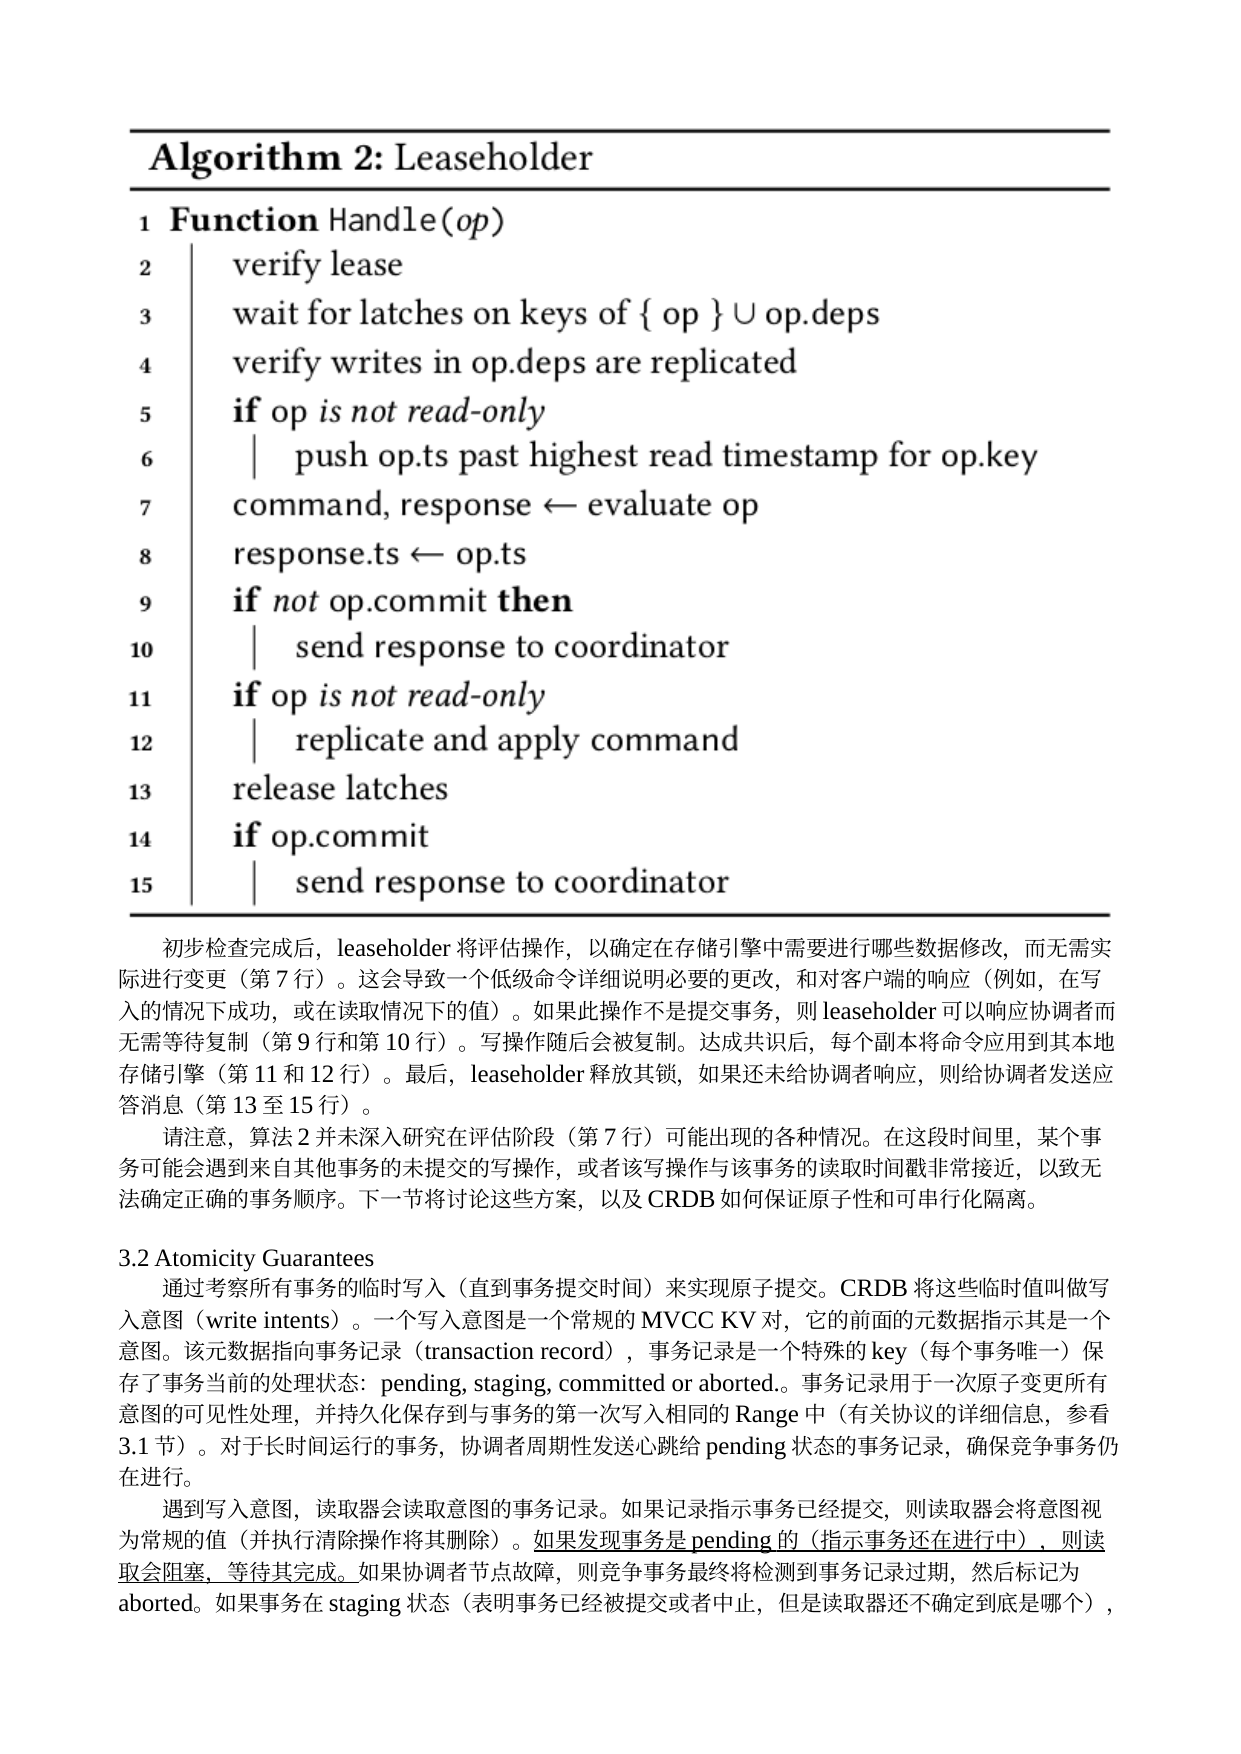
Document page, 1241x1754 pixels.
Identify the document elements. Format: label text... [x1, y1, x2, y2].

text 请注意，算法2并未深入研究在评估阶段（第7行）可能出现的各种情况。在这段时间里，某个事务可能会遇到来自其他事务的未提交的写操作，或者该写操作与该事务的读取时间戳非常接近，以致无法确定正确的事务顺序。下一节将讨论这些方案，以及CRDB如何保证原子性和可串行化隔离。 [118, 1120, 1122, 1214]
text 遇到写入意图，读取器会读取意图的事务记录。如果记录指示事务已经提交，则读取器会将意图视为常规的值（并执行清除操作将其删除）。如果发现事务是pending的（指示事务还在进行中），则读取会阻塞，等待其完成。如果协调者节点故障，则竞争事务最终将检测到事务记录过期，然后标记为aborted。如果事务在staging状态（表明事务已经被提交或者中止，但是读取器还不确定到底是哪个），则读取器试图通过阻止其写入之一被复制来中止事务。如果所有写操作都已被复制，则实际上已提交，并对其进行更新。 [118, 1492, 1122, 1618]
text 通过考察所有事务的临时写入（直到事务提交时间）来实现原子提交。CRDB将这些临时值叫做写入意图（write intents）。一个写入意图是一个常规的MVCC KV对，它的前面的元数据指示其是一个意图。该元数据指向事务记录（transaction record），事务记录是一个特殊的key（每个事务唯一）保存了事务当前的处理状态：pending, staging, committed or aborted.。事务记录用于一次原子变更所有意图的可见性处理，并持久化保存到与事务的第一次写入相同的Range中（有关协议的详细信息，参看3.1节）。对于长时间运行的事务，协调者周期性发送心跳给pending状态的事务记录，确保竞争事务仍在进行。 [118, 1272, 1122, 1492]
picture [118, 118, 1123, 931]
text 3.2 Atomicity Guarantees [118, 1243, 1122, 1272]
text 初步检查完成后，leaseholder将评估操作，以确定在存储引擎中需要进行哪些数据修改，而无需实际进行变更（第7行）。这会导致一个低级命令详细说明必要的更改，和对客户端的响应（例如，在写入的情况下成功，或在读取情况下的值）。如果此操作不是提交事务，则leaseholder可以响应协调者而无需等待复制（第9行和第10行）。写操作随后会被复制。达成共识后，每个副本将命令应用到其本地存储引擎（第11和12行）。最后，leaseholder释放其锁，如果还未给协调者响应，则给协调者发送应答消息（第13至15行）。 [118, 931, 1122, 1120]
